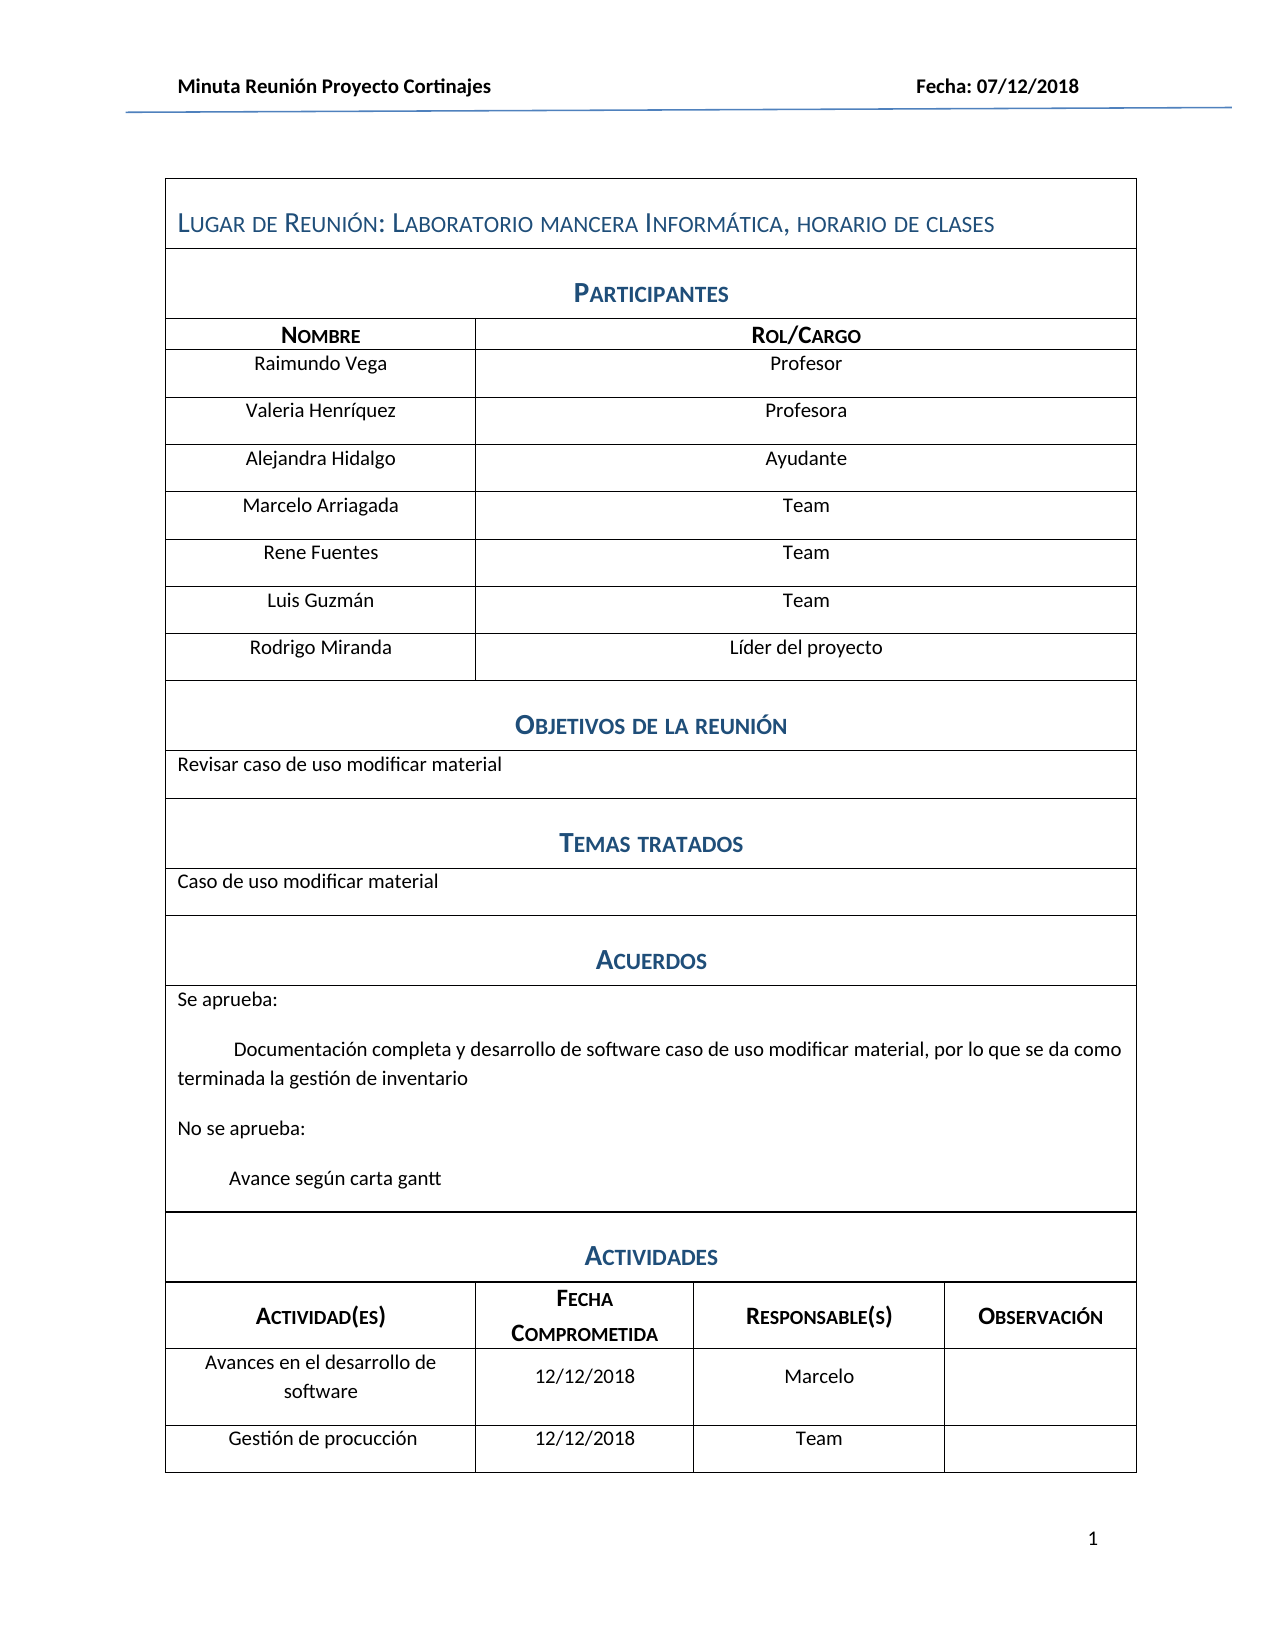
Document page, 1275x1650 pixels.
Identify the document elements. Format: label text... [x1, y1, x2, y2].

table_cell Actividades [166, 1213, 1136, 1281]
table_cell Ayudante [476, 445, 1136, 491]
table_cell Responsable(s) [694, 1283, 944, 1348]
table_cell Rene Fuentes [166, 540, 475, 586]
table_cell Acuerdos [166, 916, 1136, 985]
table_cell Raimundo Vega [166, 350, 475, 397]
table_cell Alejandra Hidalgo [166, 445, 475, 491]
table_cell Rodrigo Miranda [166, 634, 475, 680]
table_cell Objetivos de la reunión [166, 681, 1136, 750]
table_cell Luis Guzmán [166, 587, 475, 633]
table_cell [945, 1426, 1136, 1472]
table_cell Marcelo [694, 1349, 944, 1424]
table_cell Revisar caso de uso modificar material [166, 751, 1136, 798]
table_cell Profesora [476, 398, 1136, 444]
table_cell Líder del proyecto [476, 634, 1136, 680]
table_cell Rol/Cargo [476, 319, 1136, 349]
table_cell Team [476, 587, 1136, 633]
table_cell Team [694, 1426, 944, 1472]
table_cell Team [476, 540, 1136, 586]
table_cell Marcelo Arriagada [166, 492, 475, 538]
table_cell Se aprueba: Documentación completa y desarrollo de software caso de uso modificar material, por lo que se da como terminada la gestión de inventario No se aprueba: Avance según carta gantt [166, 986, 1136, 1211]
table_cell Participantes [166, 249, 1136, 318]
table_header Lugar de Reunión: Laboratorio mancera Informática, horario de clases [166, 179, 1136, 248]
table_cell [945, 1349, 1136, 1424]
table_cell Avances en el desarrollo de software [166, 1349, 475, 1424]
table_cell 12/12/2018 [476, 1349, 693, 1424]
table_cell Team [476, 492, 1136, 538]
table_cell Actividad(es) [166, 1283, 475, 1348]
table_cell Gestión de procucción [166, 1426, 475, 1472]
table_cell Temas tratados [166, 799, 1136, 868]
table_cell Observación [945, 1283, 1136, 1348]
table_cell Profesor [476, 350, 1136, 397]
table_cell Fecha Comprometida [476, 1283, 693, 1348]
table_cell Caso de uso modificar material [166, 869, 1136, 915]
table_cell Nombre [166, 319, 475, 349]
table_cell Valeria Henríquez [166, 398, 475, 444]
table_cell 12/12/2018 [476, 1426, 693, 1472]
